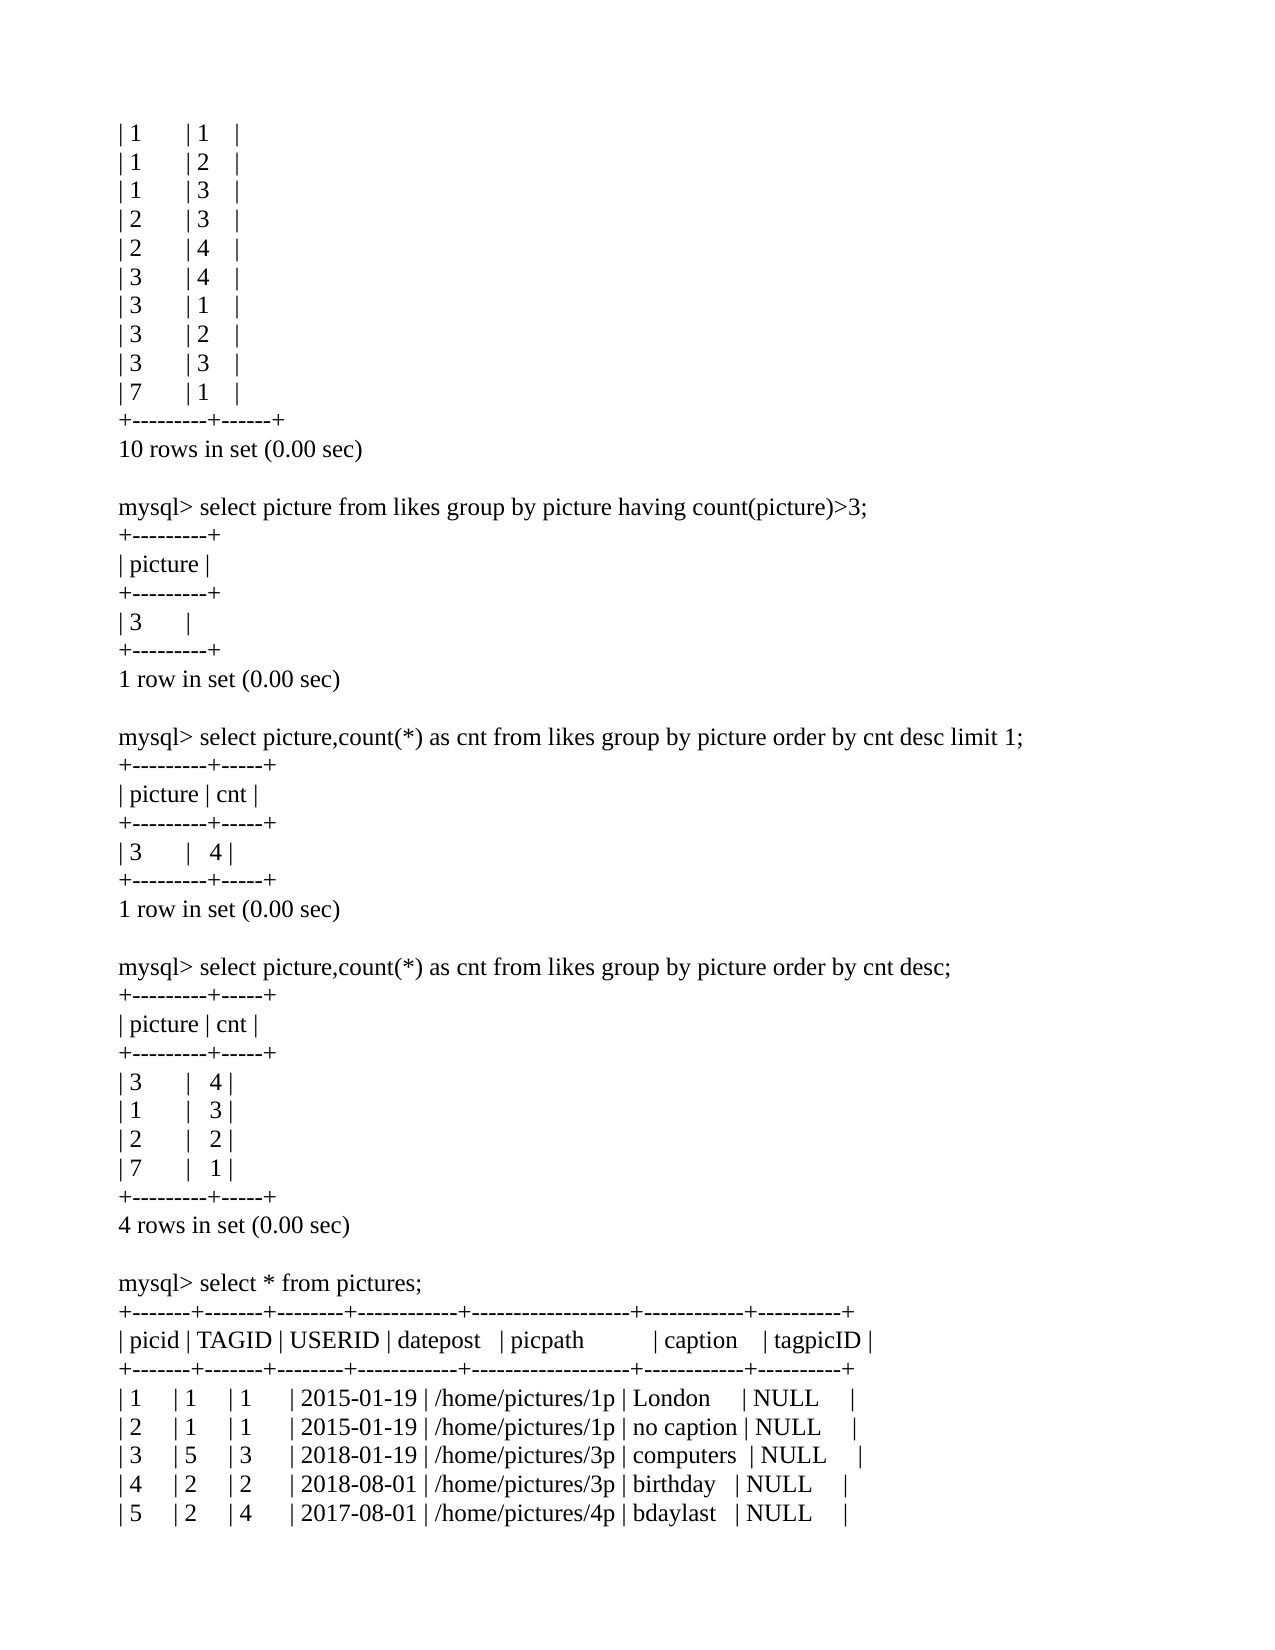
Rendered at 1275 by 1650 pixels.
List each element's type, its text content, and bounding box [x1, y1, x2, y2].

text | 1 | 3 | [118, 1096, 1157, 1124]
text | 3 | 4 | [118, 1067, 1157, 1096]
text +---------+ [118, 521, 1157, 549]
text | 1 | 3 | [118, 176, 1157, 204]
text 1 row in set (0.00 sec) [118, 664, 1157, 693]
text 10 rows in set (0.00 sec) [118, 434, 1157, 463]
text | 7 | 1 | [118, 377, 1157, 406]
text | 1 | 1 | [118, 118, 1157, 147]
text | 1 | 1 | 1 | 2015-01-19 | /home/pictures/1p | London | NULL | [118, 1383, 1157, 1412]
text +---------+-----+ [118, 751, 1157, 779]
text mysql> select picture,count(*) as cnt from likes group by picture order by cnt desc limit 1; [118, 722, 1157, 751]
text | picid | TAGID | USERID | datepost | picpath | caption | tagpicID | [118, 1326, 1157, 1354]
text +---------+-----+ [118, 981, 1157, 1009]
text | picture | cnt | [118, 1009, 1157, 1038]
text +---------+-----+ [118, 866, 1157, 894]
text 1 row in set (0.00 sec) [118, 894, 1157, 923]
text +---------+-----+ [118, 1038, 1157, 1067]
text | 1 | 2 | [118, 147, 1157, 176]
text | 2 | 1 | 1 | 2015-01-19 | /home/pictures/1p | no caption | NULL | [118, 1412, 1157, 1441]
text | 3 | 3 | [118, 348, 1157, 377]
text | 7 | 1 | [118, 1153, 1157, 1182]
text | 4 | 2 | 2 | 2018-08-01 | /home/pictures/3p | birthday | NULL | [118, 1469, 1157, 1498]
text | 2 | 4 | [118, 233, 1157, 262]
text mysql> select picture,count(*) as cnt from likes group by picture order by cnt desc; [118, 952, 1157, 981]
text +---------+ [118, 578, 1157, 607]
text +---------+------+ [118, 406, 1157, 434]
text | 3 | 4 | [118, 837, 1157, 866]
text | 3 | [118, 607, 1157, 636]
text | 3 | 2 | [118, 319, 1157, 348]
text +-------+-------+--------+------------+-------------------+------------+----------+ [118, 1297, 1157, 1326]
text | 3 | 4 | [118, 262, 1157, 291]
text +---------+-----+ [118, 808, 1157, 837]
text | 2 | 3 | [118, 204, 1157, 233]
text | 3 | 5 | 3 | 2018-01-19 | /home/pictures/3p | computers | NULL | [118, 1441, 1157, 1469]
text +---------+ [118, 636, 1157, 664]
text | picture | cnt | [118, 779, 1157, 808]
text +---------+-----+ [118, 1182, 1157, 1211]
text | 3 | 1 | [118, 291, 1157, 319]
text 4 rows in set (0.00 sec) [118, 1211, 1157, 1239]
text | picture | [118, 549, 1157, 578]
text | 5 | 2 | 4 | 2017-08-01 | /home/pictures/4p | bdaylast | NULL | [118, 1498, 1157, 1527]
text mysql> select * from pictures; [118, 1268, 1157, 1297]
text | 2 | 2 | [118, 1124, 1157, 1153]
text mysql> select picture from likes group by picture having count(picture)>3; [118, 492, 1157, 521]
text +-------+-------+--------+------------+-------------------+------------+----------+ [118, 1354, 1157, 1383]
